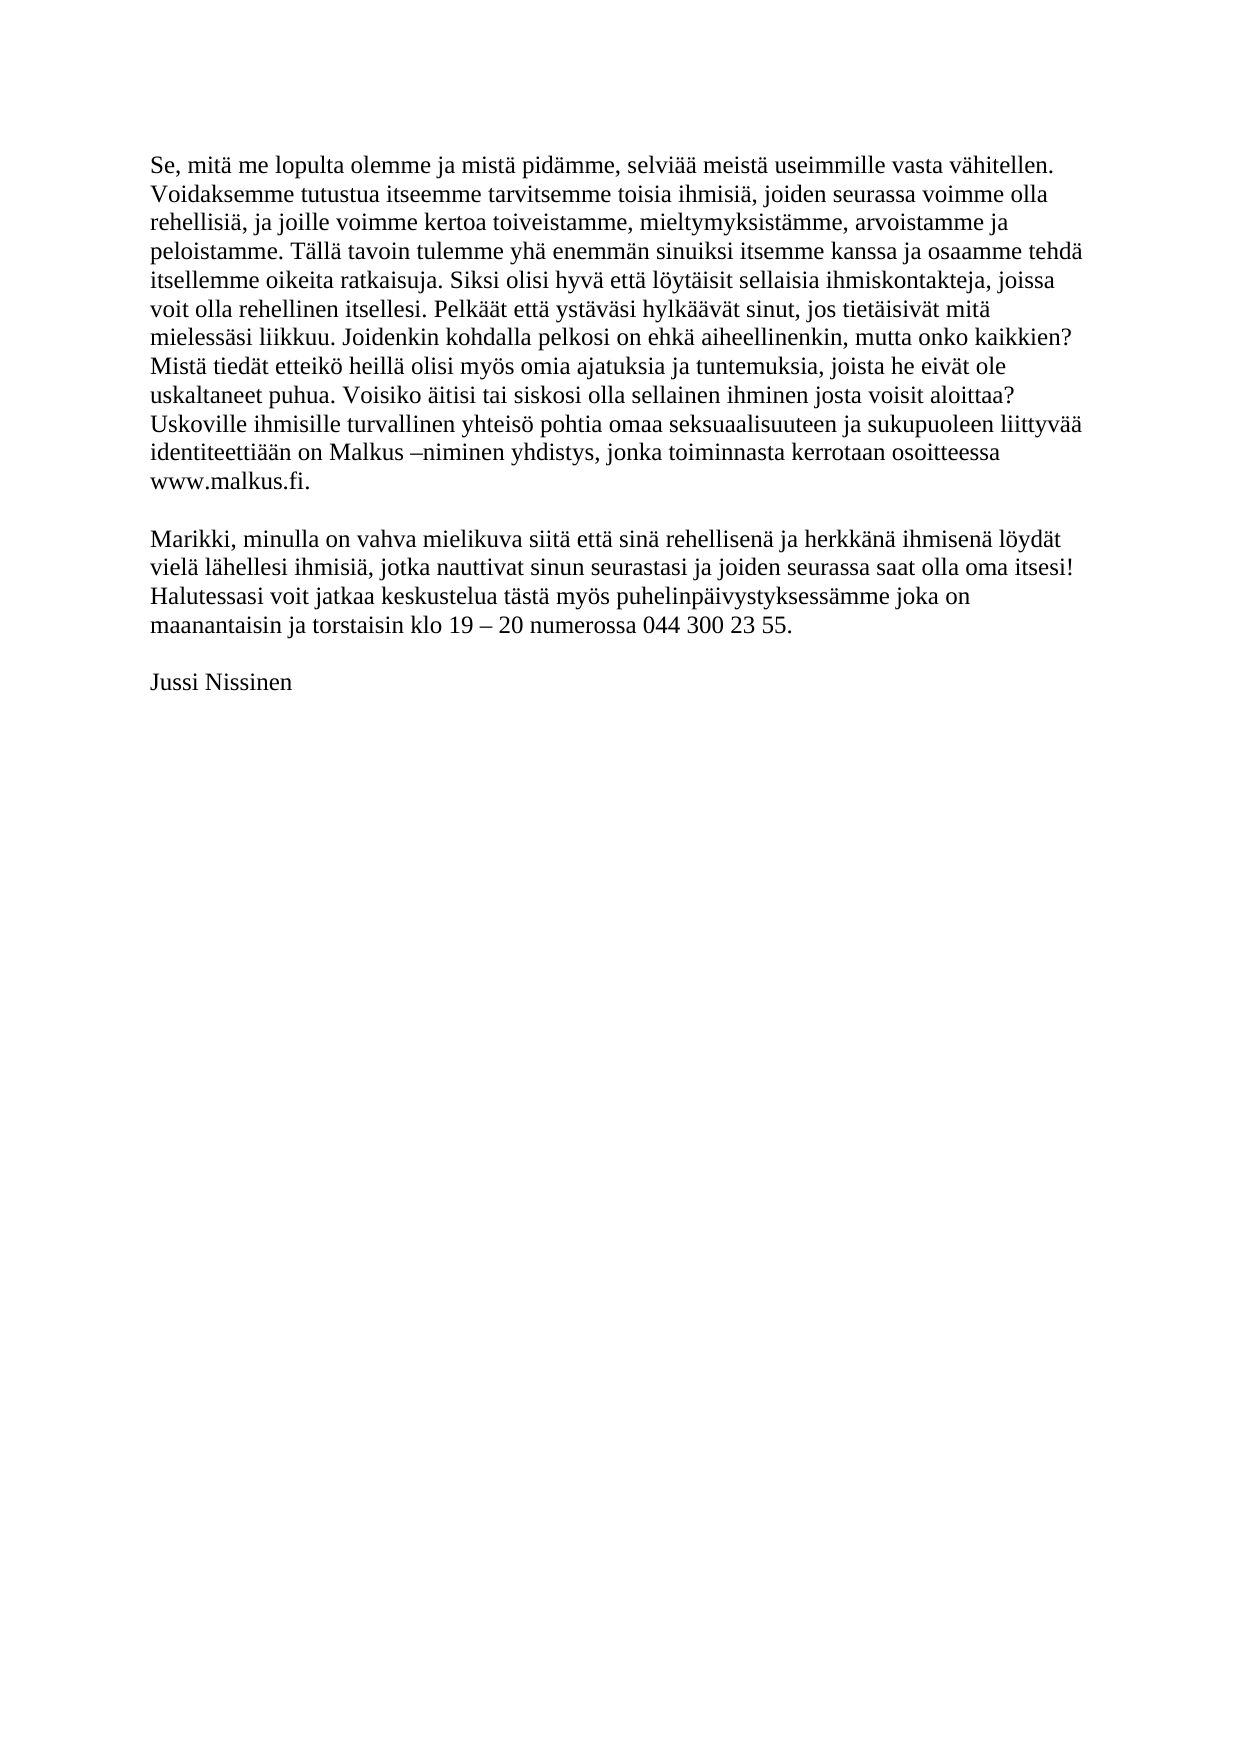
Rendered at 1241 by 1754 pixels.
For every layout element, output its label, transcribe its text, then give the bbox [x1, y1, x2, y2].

text Se, mitä me lopulta olemme ja mistä pidämme, selviää meistä useimmille vasta vähitellen. Voidaksemme tutustua itseemme tarvitsemme toisia ihmisiä, joiden seurassa voimme olla rehellisiä, ja joille voimme kertoa toiveistamme, mieltymyksistämme, arvoistamme ja peloistamme. Tällä tavoin tulemme yhä enemmän sinuiksi itsemme kanssa ja osaamme tehdä itsellemme oikeita ratkaisuja. Siksi olisi hyvä että löytäisit sellaisia ihmiskontakteja, joissa voit olla rehellinen itsellesi. Pelkäät että ystäväsi hylkäävät sinut, jos tietäisivät mitä mielessäsi liikkuu. Joidenkin kohdalla pelkosi on ehkä aiheellinenkin, mutta onko kaikkien? Mistä tiedät etteikö heillä olisi myös omia ajatuksia ja tuntemuksia, joista he eivät ole uskaltaneet puhua. Voisiko äitisi tai siskosi olla sellainen ihminen josta voisit aloittaa? Uskoville ihmisille turvallinen yhteisö pohtia omaa seksuaalisuuteen ja sukupuoleen liittyvää identiteettiään on Malkus –niminen yhdistys, jonka toiminnasta kerrotaan osoitteessa www.malkus.fi. Marikki, minulla on vahva mielikuva siitä että sinä rehellisenä ja herkkänä ihmisenä löydät vielä lähellesi ihmisiä, jotka nauttivat sinun seurastasi ja joiden seurassa saat olla oma itsesi! Halutessasi voit jatkaa keskustelua tästä myös puhelinpäivystyksessämme joka on maanantaisin ja torstaisin klo 19 – 20 numerossa 044 300 23 55. Jussi Nissinen [150, 150, 1090, 696]
